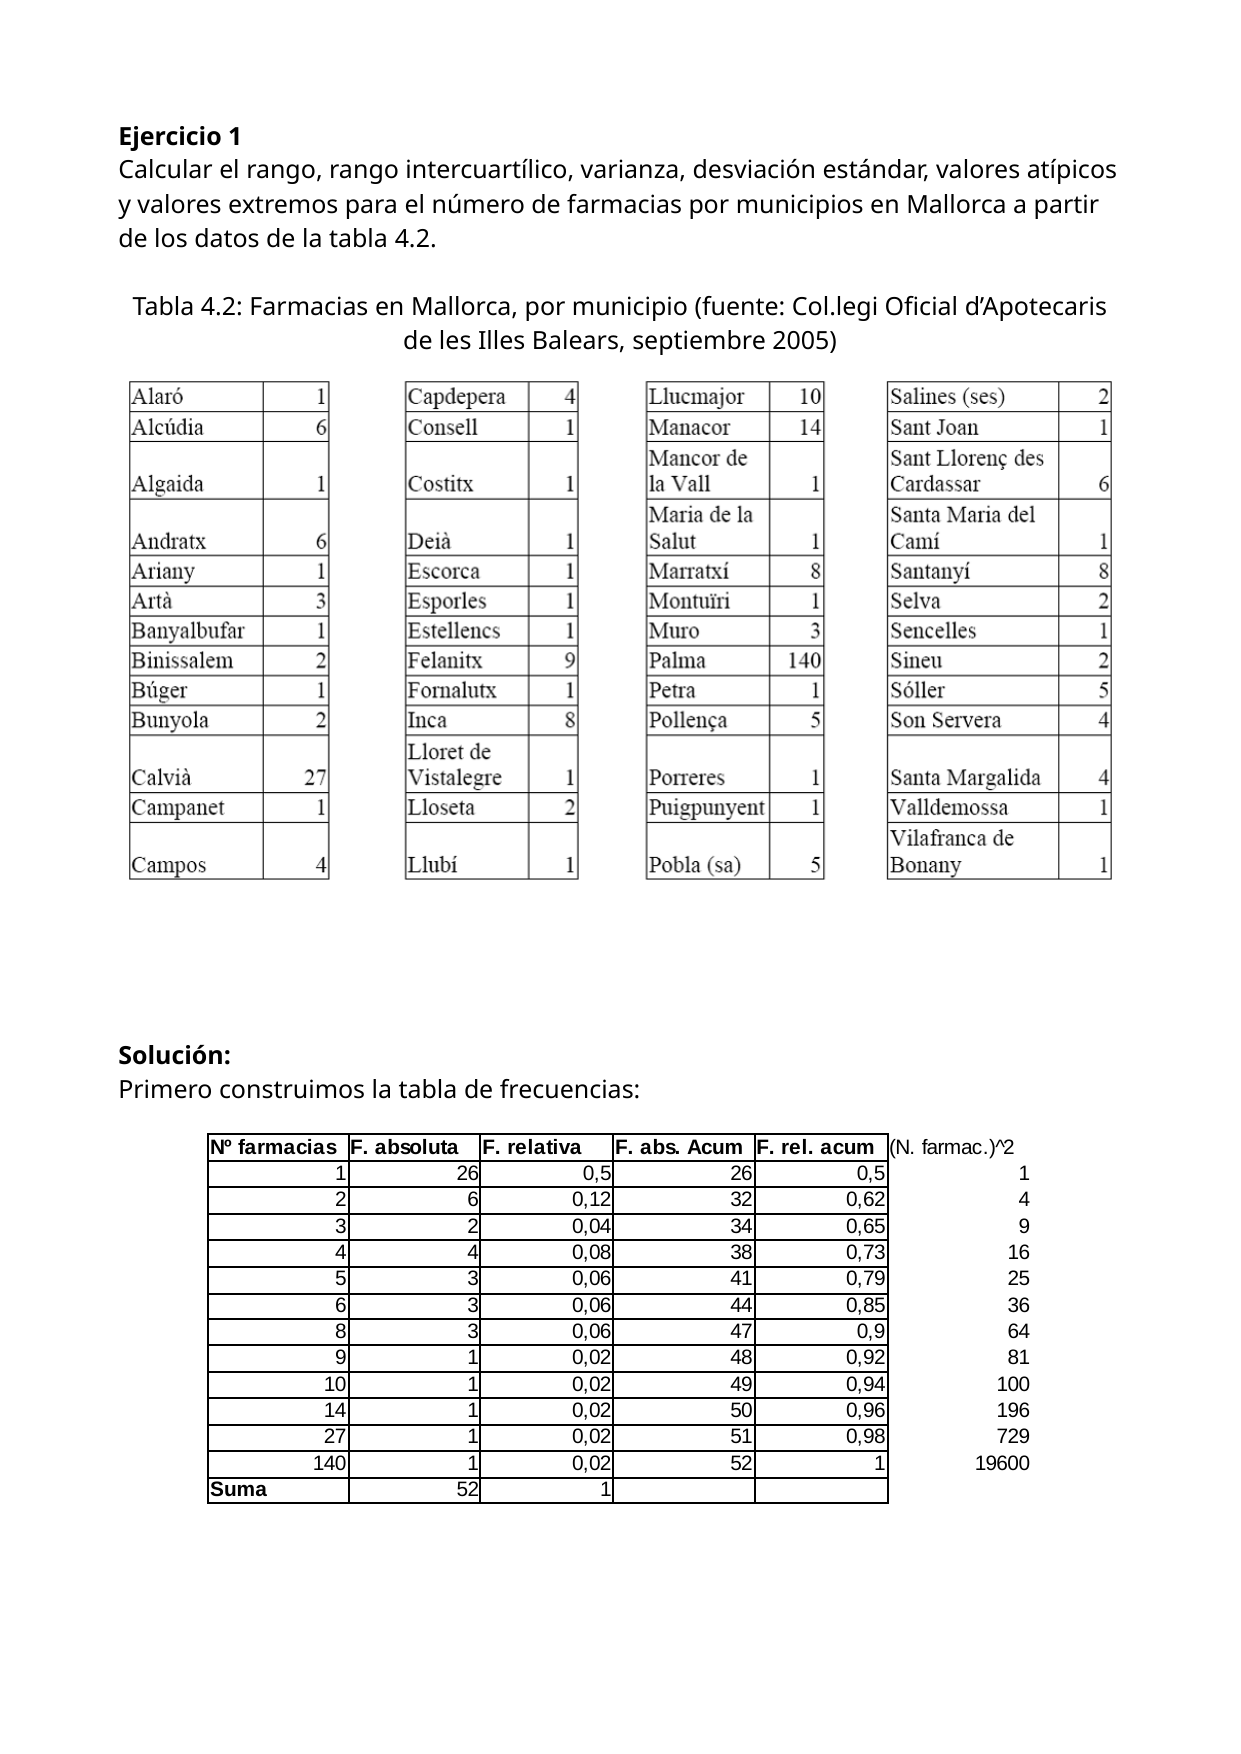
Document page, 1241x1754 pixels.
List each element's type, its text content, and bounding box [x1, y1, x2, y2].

text Calcular el rango, rango intercuartílico, varianza, desviación estándar, valores atípicos y valores extremos para el número de farmacias por municipios en Mallorca a partir de los datos de la tabla 4.2. [118, 152, 1122, 254]
text Tabla 4.2: Farmacias en Mallorca, por municipio (fuente: Col.legi Oficial d’Apotecaris de les Illes Balears, septiembre 2005) [118, 288, 1122, 357]
text Primero construimos la tabla de frecuencias: [118, 1072, 1122, 1106]
text Ejercicio 1 [118, 118, 1122, 152]
text Solución: [118, 1038, 1122, 1072]
